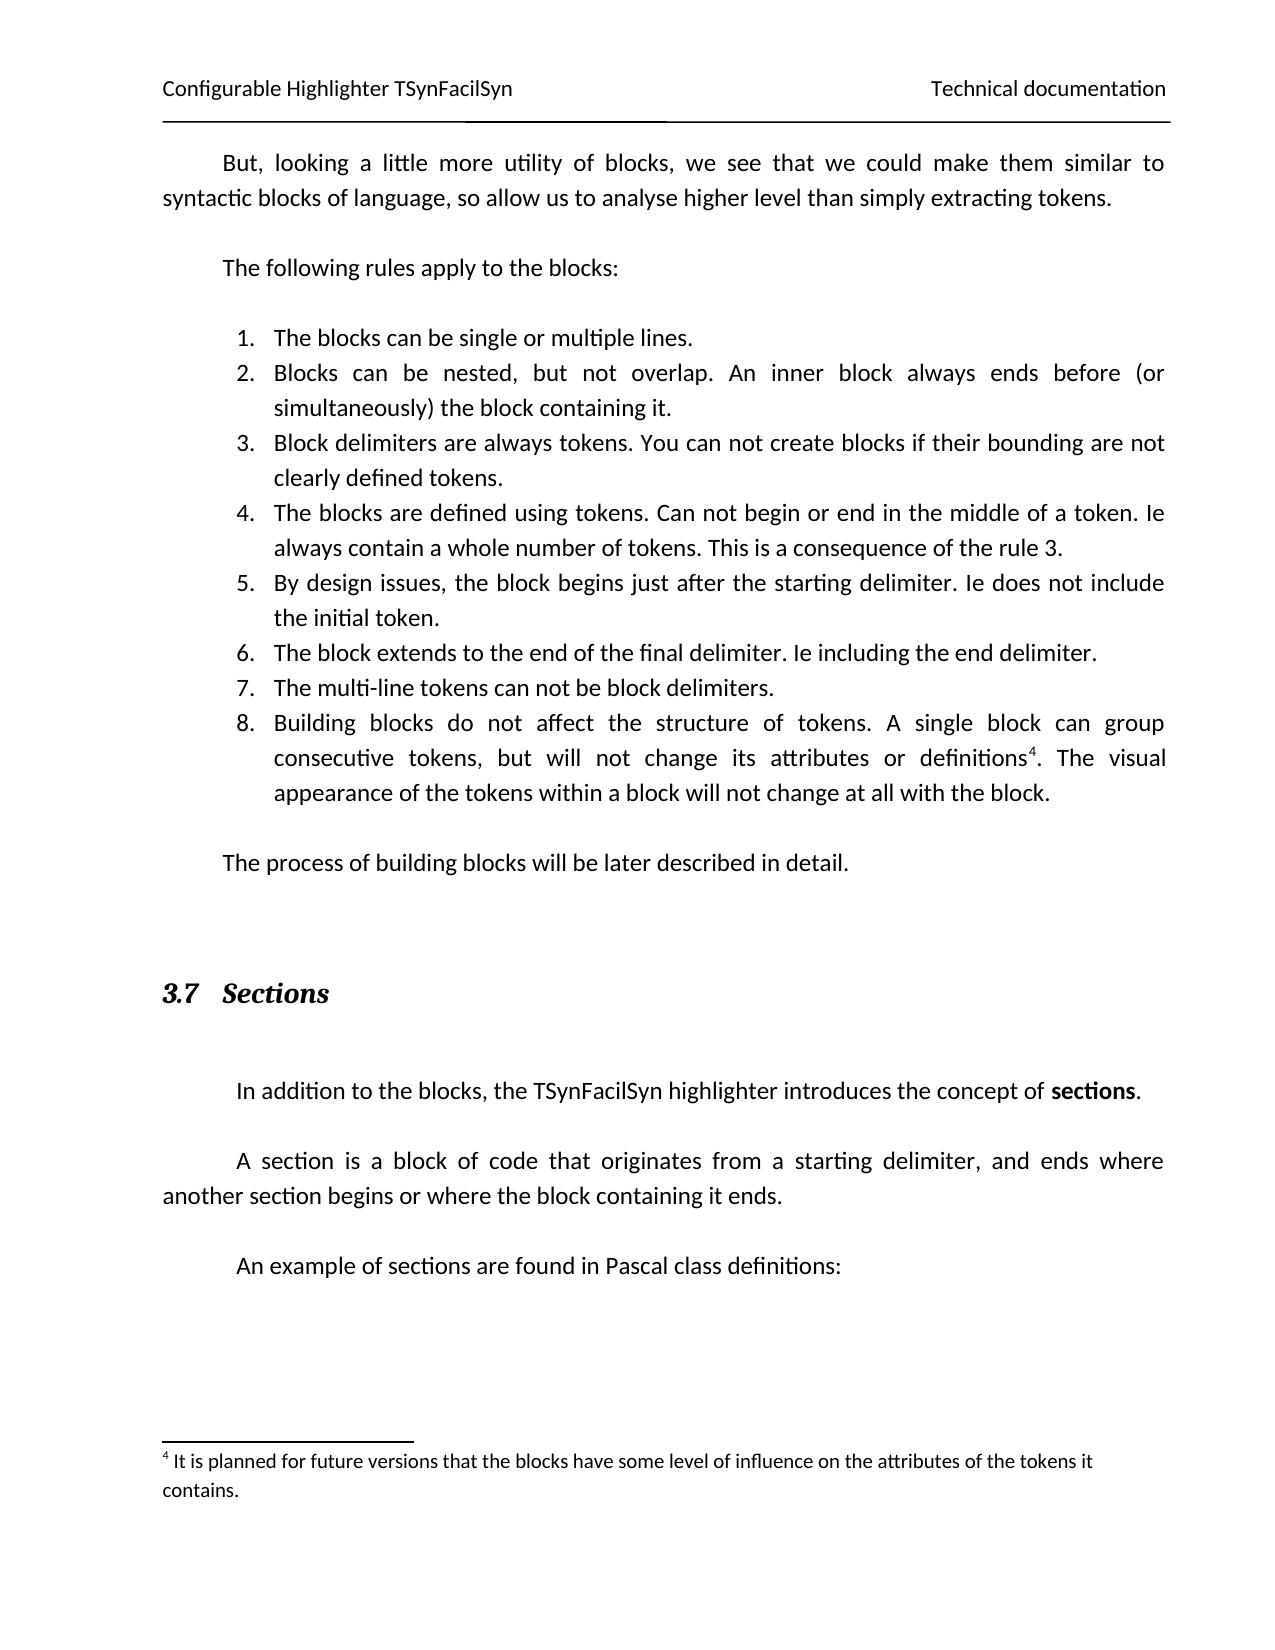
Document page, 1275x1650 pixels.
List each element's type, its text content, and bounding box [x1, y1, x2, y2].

list Block delimiters are always tokens. You can not create blocks if their bounding are not clearly defined tokens. [236, 428, 1167, 493]
list The blocks can be single or multiple lines. [236, 323, 1167, 353]
list The multi-line tokens can not be block delimiters. [236, 673, 1167, 703]
text A section is a block of code that originates from a starting delimiter, and ends where another section begins or where the block containing it ends. [162, 1145, 1167, 1211]
text In addition to the blocks, the TSynFacilSyn highlighter introduces the concept of sections. [162, 1075, 1167, 1106]
text An example of sections are found in Pascal class definitions: [162, 1250, 1167, 1281]
list The blocks are defined using tokens. Can not begin or end in the middle of a token. Ie always contain a whole number of tokens. This is a consequence of the rule 3. [236, 498, 1167, 563]
list The block extends to the end of the final delimiter. Ie including the end delimiter. [236, 638, 1167, 668]
list Blocks can be nested, but not overlap. An inner block always ends before (or simultaneously) the block containing it. [236, 358, 1167, 423]
text The process of building blocks will be later described in detail. [162, 848, 1167, 878]
text The following rules apply to the blocks: [162, 253, 1167, 283]
subtitle Sections [162, 978, 1167, 1011]
list By design issues, the block begins just after the starting delimiter. Ie does not include the initial token. [236, 568, 1167, 633]
text But, looking a little more utility of blocks, we see that we could make them similar to syntactic blocks of language, so allow us to analyse higher level than simply extracting tokens. [162, 148, 1167, 213]
list It is planned for future versions that the blocks have some level of influence on the attributes of the tokens it contains. [162, 1448, 1167, 1502]
list Building blocks do not affect the structure of tokens. A single block can group consecutive tokens, but will not change its attributes or definitions. The visual appearance of the tokens within a block will not change at all with the block. [236, 708, 1167, 808]
